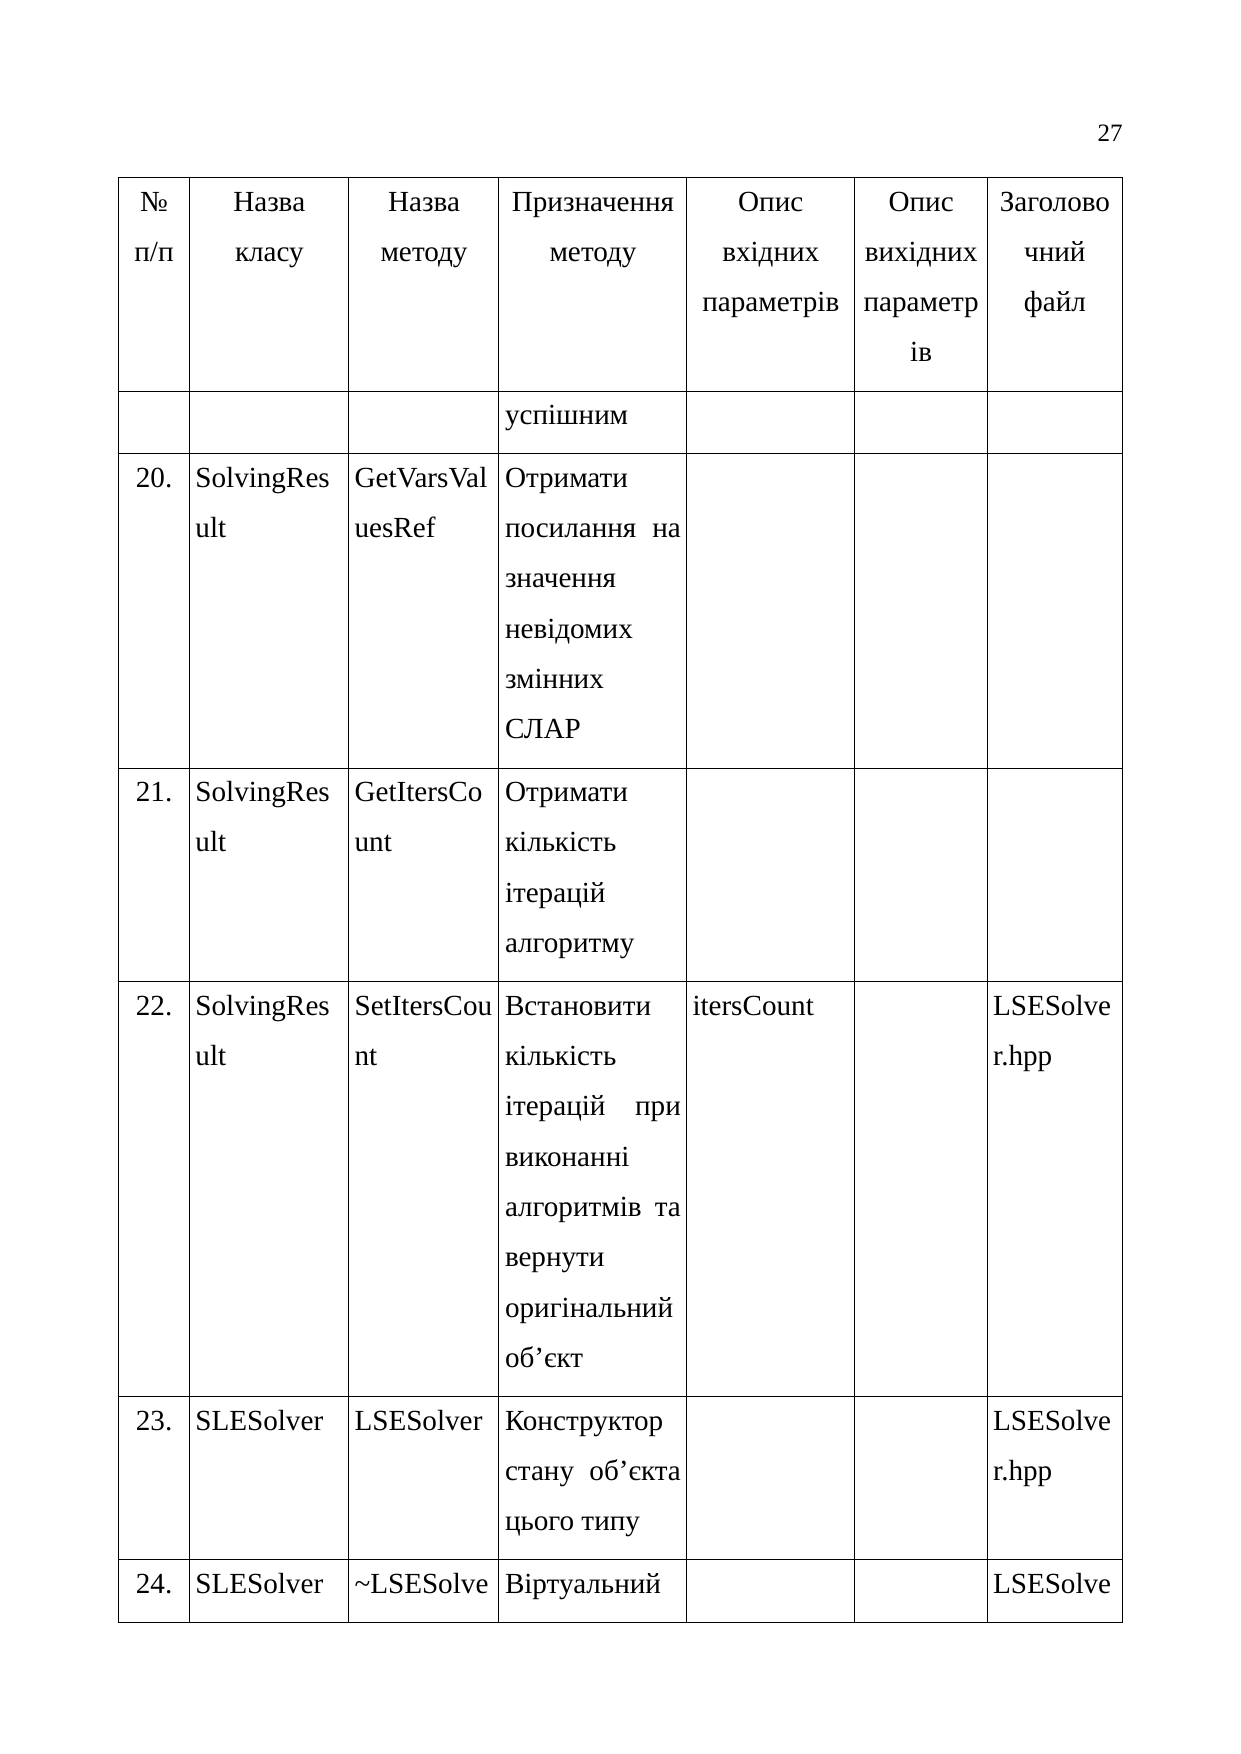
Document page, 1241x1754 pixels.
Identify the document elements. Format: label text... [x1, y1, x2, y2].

table_cell [855, 392, 987, 453]
table_cell 21. [119, 769, 189, 981]
table_header Опис вихідних параметрів [855, 178, 987, 391]
table_cell 22. [119, 982, 189, 1396]
table_cell [190, 392, 348, 453]
table_cell [855, 1397, 987, 1559]
table_cell [855, 454, 987, 767]
table_cell Віртуальний [499, 1560, 686, 1622]
table_cell GetVarsValuesRef [349, 454, 498, 767]
table_cell [687, 769, 854, 981]
table_header Назва класу [190, 178, 348, 391]
table_cell SolvingResult [190, 454, 348, 767]
table_cell [855, 982, 987, 1396]
table_cell [687, 454, 854, 767]
table_header № п/п [119, 178, 189, 391]
table_cell [855, 1560, 987, 1622]
table_cell [349, 392, 498, 453]
table_cell LSESolver [349, 1397, 498, 1559]
table_cell [687, 392, 854, 453]
table_cell LSESolver.hpp [988, 1397, 1122, 1559]
table_cell успішним [499, 392, 686, 453]
table_cell SolvingResult [190, 769, 348, 981]
table_cell [988, 454, 1122, 767]
table_header Заголовочний файл [988, 178, 1122, 391]
table_cell Отримати посилання на значення невідомих змінних СЛАР [499, 454, 686, 767]
table_cell LSESolve [988, 1560, 1122, 1622]
table_cell 23. [119, 1397, 189, 1559]
table_cell SetItersCount [349, 982, 498, 1396]
table_cell [988, 392, 1122, 453]
table_cell Встановити кількість ітерацій при виконанні алгоритмів та вернути оригінальний об’єкт [499, 982, 686, 1396]
table_cell Конструктор стану об’єкта цього типу [499, 1397, 686, 1559]
table_cell SLESolver [190, 1560, 348, 1622]
table_header Призначення методу [499, 178, 686, 391]
table_cell ~LSESolve [349, 1560, 498, 1622]
table_cell [988, 769, 1122, 981]
table_cell SLESolver [190, 1397, 348, 1559]
table_cell Отримати кількість ітерацій алгоритму [499, 769, 686, 981]
table_header Назва методу [349, 178, 498, 391]
table_cell [687, 1560, 854, 1622]
table_cell itersCount [687, 982, 854, 1396]
table_cell 24. [119, 1560, 189, 1622]
table_cell [855, 769, 987, 981]
table_header Опис вхідних параметрів [687, 178, 854, 391]
table_cell LSESolver.hpp [988, 982, 1122, 1396]
table_cell [119, 392, 189, 453]
table_cell [687, 1397, 854, 1559]
table_cell GetItersCount [349, 769, 498, 981]
table_cell SolvingResult [190, 982, 348, 1396]
table_cell 20. [119, 454, 189, 767]
